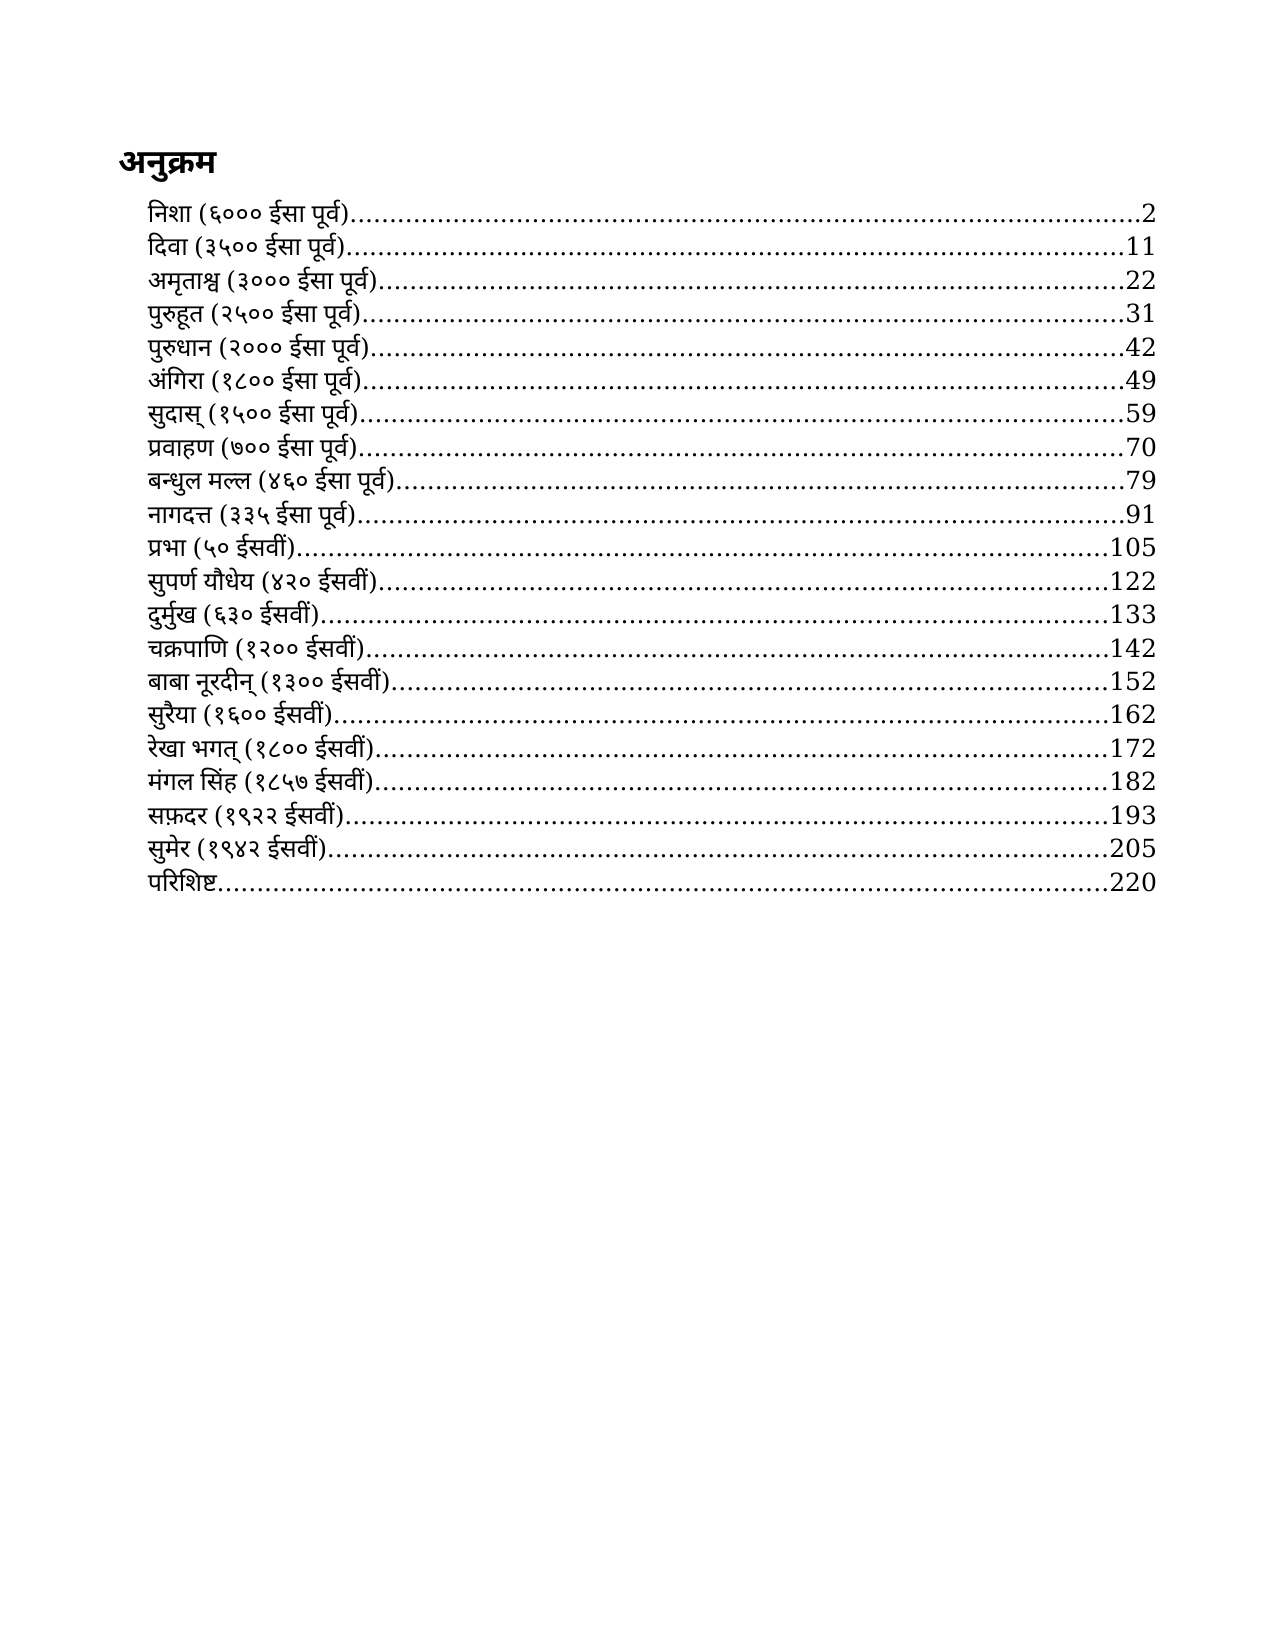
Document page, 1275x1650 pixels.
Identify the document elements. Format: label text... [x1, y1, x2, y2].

text सुरैया (१६०० ईसवीं) 162 [148, 701, 1157, 734]
text चक्रपाणि (१२०० ईसवीं) 142 [148, 634, 1157, 667]
text सुमेर (१९४२ ईसवीं) 205 [148, 834, 1157, 868]
text पुरुधान (२००० ईसा पूर्व) 42 [148, 333, 1157, 366]
text पुरुहूत (२५०० ईसा पूर्व) 31 [148, 299, 1157, 333]
text परिशिष्ट 220 [148, 868, 1157, 901]
text बन्धुल मल्ल (४६० ईसा पूर्व) 79 [148, 467, 1157, 500]
text प्रभा (५० ईसवीं) 105 [148, 533, 1157, 567]
text प्रवाहण (७०० ईसा पूर्व) 70 [148, 433, 1157, 467]
text सुदास् (१५०० ईसा पूर्व) 59 [148, 400, 1157, 433]
text रेखा भगत् (१८०० ईसवीं) 172 [148, 734, 1157, 767]
text नागदत्त (३३५ ईसा पूर्व) 91 [148, 500, 1157, 533]
text दुर्मुख (६३० ईसवीं) 133 [148, 600, 1157, 634]
text दिवा (३५०० ईसा पूर्व) 11 [148, 232, 1157, 266]
text बाबा नूरदीन् (१३०० ईसवीं) 152 [148, 667, 1157, 701]
text मंगल सिंह (१८५७ ईसवीं) 182 [148, 767, 1157, 801]
subtitle अनुक्रम [118, 143, 1157, 187]
text अमृताश्व (३००० ईसा पूर्व) 22 [148, 266, 1157, 299]
text निशा (६००० ईसा पूर्व) 2 [148, 199, 1157, 232]
text सफ़दर (१९२२ ईसवीं) 193 [148, 801, 1157, 834]
text अंगिरा (१८०० ईसा पूर्व) 49 [148, 366, 1157, 400]
text सुपर्ण यौधेय (४२० ईसवीं) 122 [148, 567, 1157, 600]
